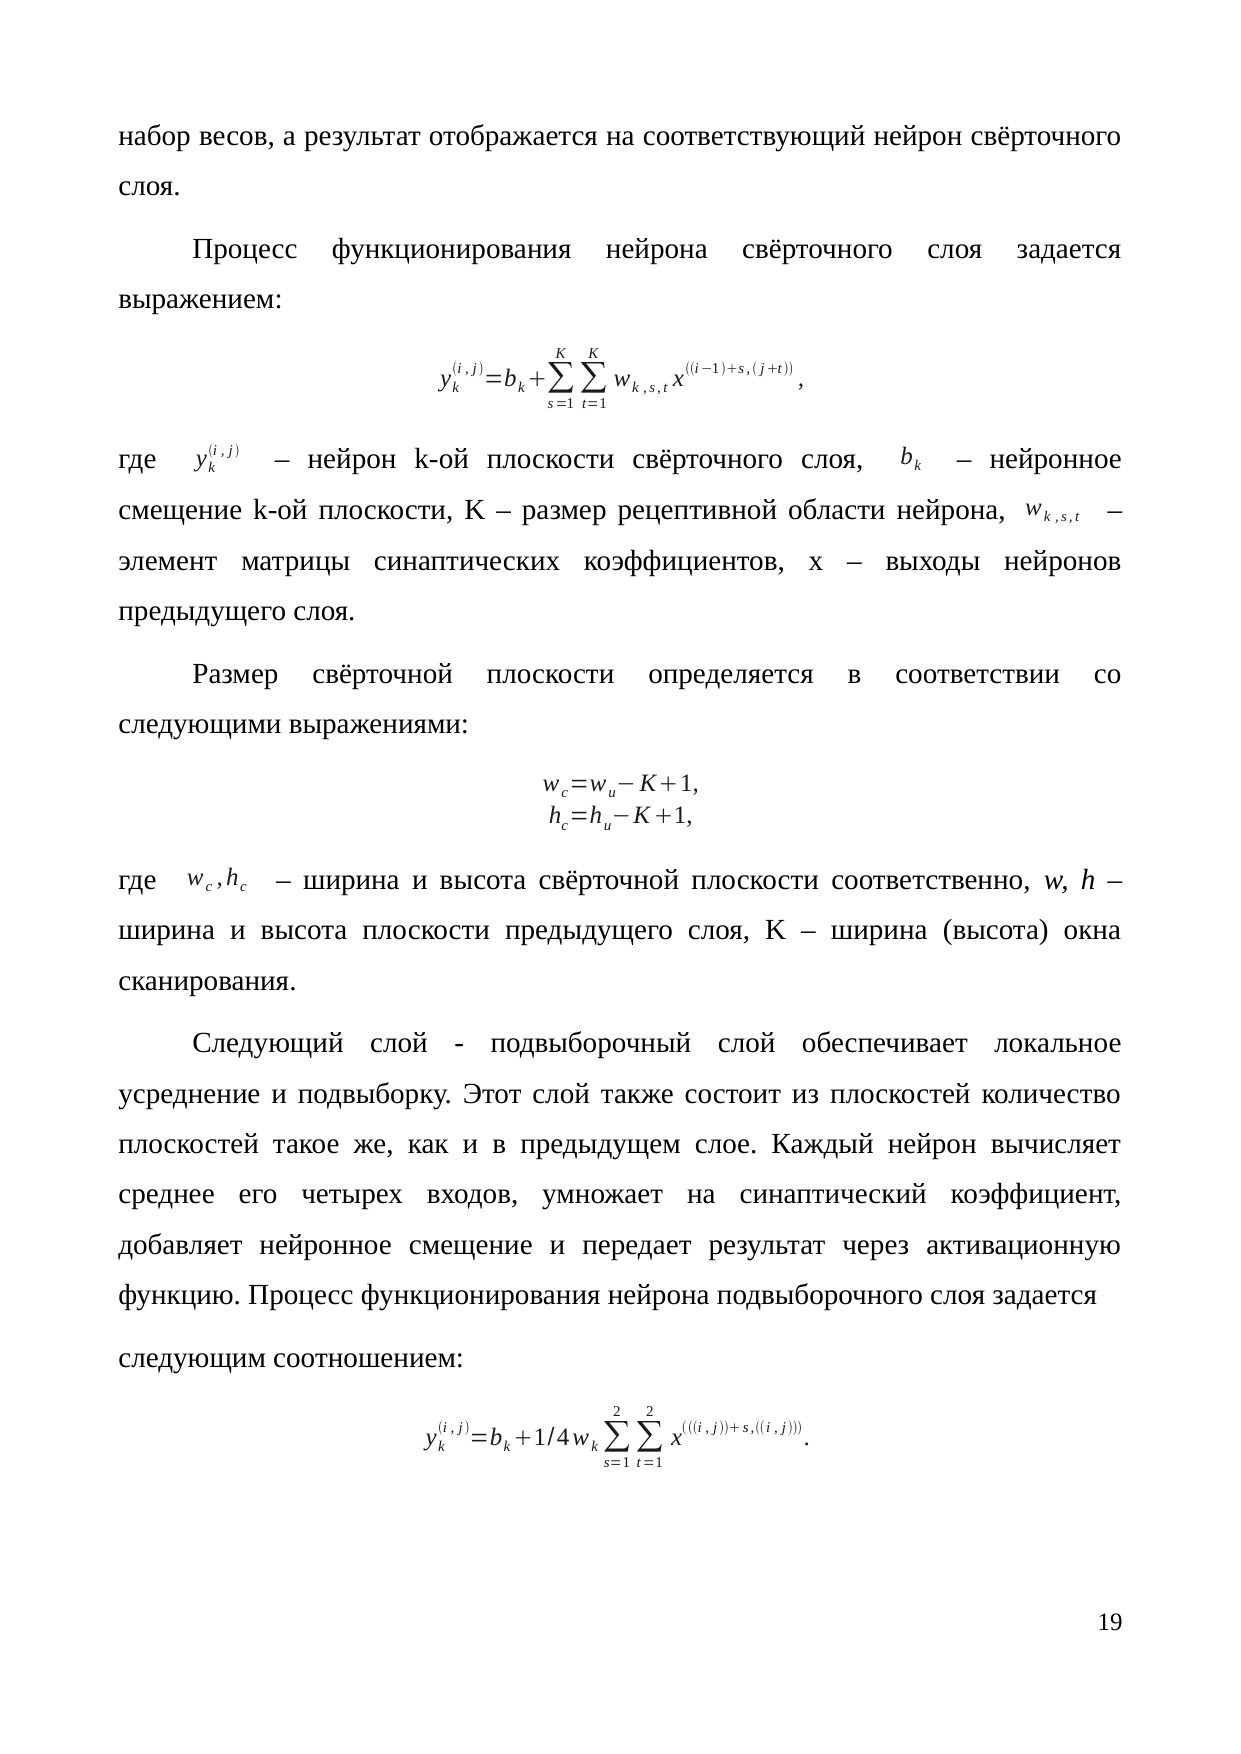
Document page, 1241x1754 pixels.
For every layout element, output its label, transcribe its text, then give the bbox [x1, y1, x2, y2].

text где – нейрон k-ой плоскости свёрточного слоя, – нейронное смещение k-ой плоскости, K – размер рецептивной области нейрона, – элемент матрицы синаптических коэффициентов, x – выходы нейронов предыдущего слоя. [118, 441, 1122, 627]
text Процесс функционирования нейрона свёрточного слоя задается выражением: [118, 231, 1122, 315]
text где – ширина и высота свёрточной плоскости соответственно, w, h – ширина и высота плоскости предыдущего слоя, K – ширина (высота) окна сканирования. [118, 862, 1122, 996]
text Следующий слой - подвыборочный слой обеспечивает локальное усреднение и подвыборку. Этот слой также состоит из плоскостей количество плоскостей такое же, как и в предыдущем слое. Каждый нейрон вычисляет среднее его четырех входов, умножает на синаптический коэффициент, добавляет нейронное смещение и передает результат через активационную функцию. Процесс функционирования нейрона подвыборочного слоя задается [118, 1026, 1122, 1311]
text Размер свёрточной плоскости определяется в соответствии со следующими выражениями: [118, 656, 1122, 740]
text следующим соотношением: [118, 1340, 1122, 1373]
text набор весов, а результат отображается на соответствующий нейрон свёрточного слоя. [118, 118, 1122, 202]
